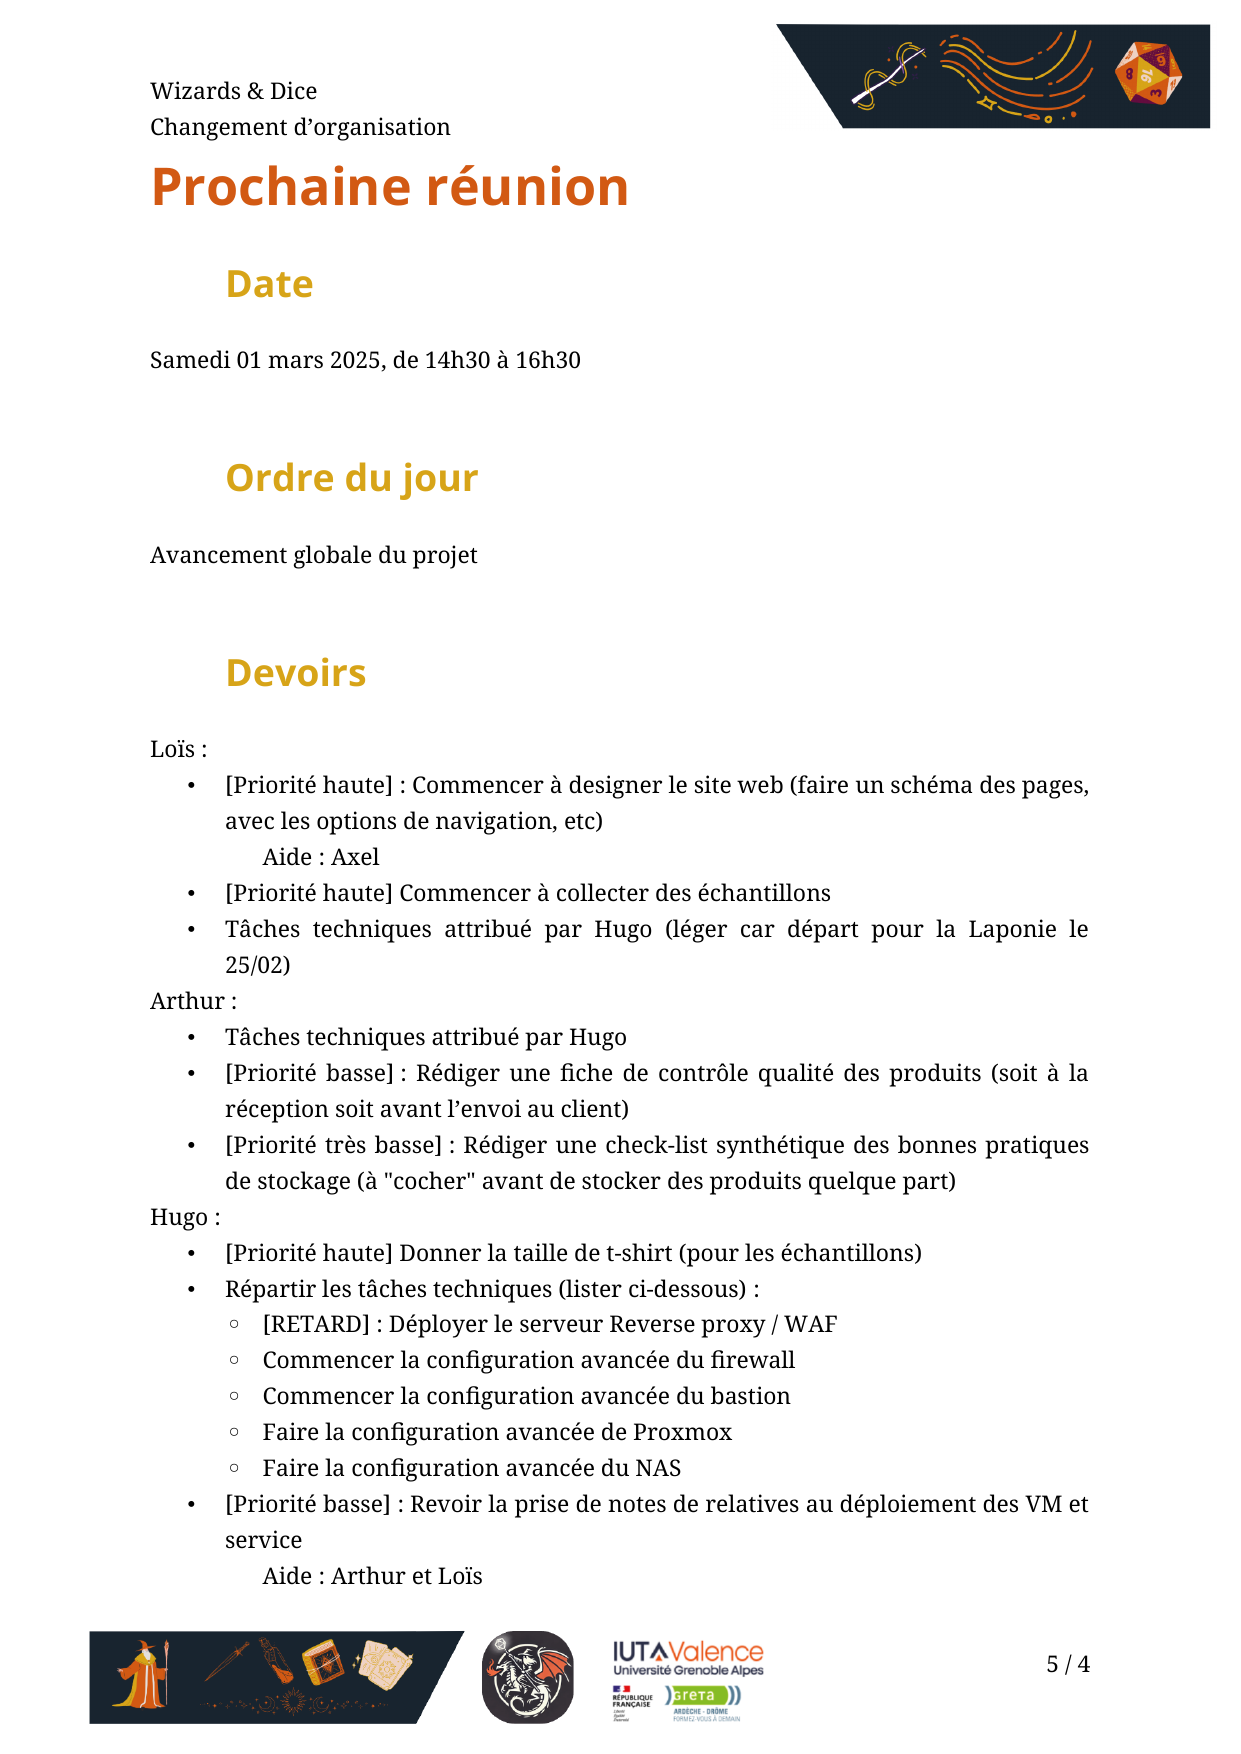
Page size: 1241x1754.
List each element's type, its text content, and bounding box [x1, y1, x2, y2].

list Aide : Axel [225, 841, 1090, 872]
text Avancement globale du projet [150, 539, 1090, 570]
list Répartir les tâches techniques (lister ci-dessous) : [187, 1272, 1090, 1304]
list Tâches techniques attribué par Hugo [187, 1021, 1090, 1052]
text Arthur : [150, 985, 1090, 1016]
picture [771, 21, 1218, 131]
subtitle Devoirs [225, 646, 1090, 697]
subtitle Date [225, 257, 1090, 308]
list [RETARD] : Déployer le serveur Reverse proxy / WAF [225, 1308, 1090, 1340]
list Faire la configuration avancée de Proxmox [225, 1416, 1090, 1447]
list [Priorité haute] Commencer à collecter des échantillons [187, 877, 1090, 908]
list [Priorité basse] : Rédiger une fiche de contrôle qualité des produits (soit à la réception soit avant l’envoi au client) [187, 1057, 1090, 1124]
subtitle Prochaine réunion [150, 150, 1090, 221]
picture [81, 1620, 788, 1733]
list Commencer la configuration avancée du bastion [225, 1380, 1090, 1412]
text Loïs : [150, 733, 1090, 765]
list Commencer la configuration avancée du firewall [225, 1344, 1090, 1376]
list Faire la configuration avancée du NAS [225, 1452, 1090, 1483]
text Samedi 01 mars 2025, de 14h30 à 16h30 [150, 344, 1090, 375]
list [Priorité basse] : Revoir la prise de notes de relatives au déploiement des VM et service [187, 1488, 1090, 1555]
list Aide : Arthur et Loïs [225, 1560, 1090, 1591]
subtitle Ordre du jour [225, 452, 1090, 503]
list [Priorité haute] : Commencer à designer le site web (faire un schéma des pages, avec les options de navigation, etc) [187, 769, 1090, 837]
list Tâches techniques attribué par Hugo (léger car départ pour la Laponie le 25/02) [187, 913, 1090, 980]
text Hugo : [150, 1201, 1090, 1232]
list [Priorité haute] Donner la taille de t-shirt (pour les échantillons) [187, 1237, 1090, 1268]
list [Priorité très basse] : Rédiger une check-list synthétique des bonnes pratiques de stockage (à "cocher" avant de stocker des produits quelque part) [187, 1129, 1090, 1196]
